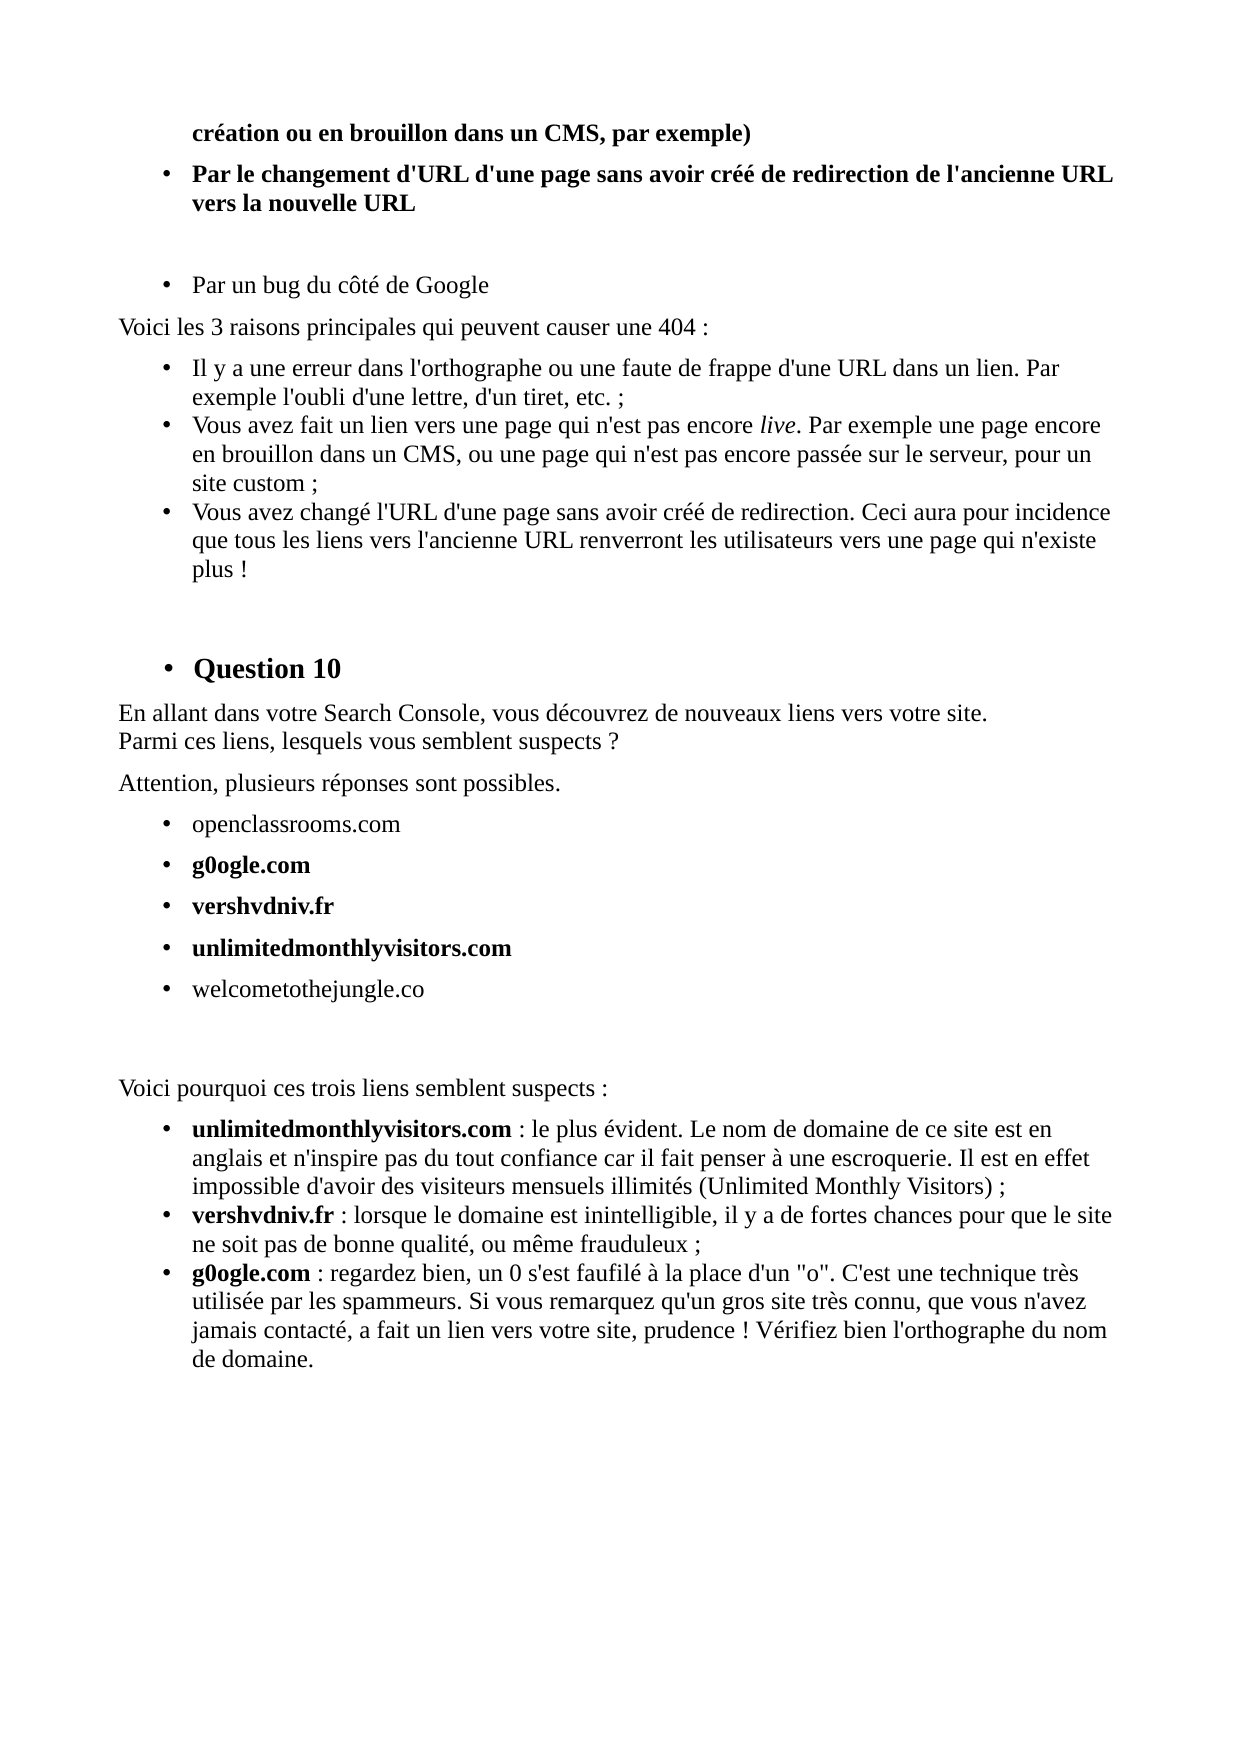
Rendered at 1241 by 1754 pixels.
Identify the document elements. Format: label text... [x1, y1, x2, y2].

list Par un bug du côté de Google [162, 271, 1122, 299]
list Il y a une erreur dans l'orthographe ou une faute de frappe d'une URL dans un lien. Par exemple l'oubli d'une lettre, d'un tiret, etc. ; [162, 353, 1122, 411]
list g0ogle.com [162, 850, 1122, 879]
list welcometothejungle.co [162, 974, 1122, 1060]
text Attention, plusieurs réponses sont possibles. [118, 768, 1122, 796]
text Voici pourquoi ces trois liens semblent suspects : [118, 1073, 1122, 1101]
list vershvdniv.fr : lorsque le domaine est inintelligible, il y a de fortes chances pour que le site ne soit pas de bonne qualité, ou même frauduleux ; [162, 1200, 1122, 1258]
list vershvdniv.fr [162, 891, 1122, 920]
list g0ogle.com : regardez bien, un 0 s'est faufilé à la place d'un "o". C'est une technique très utilisée par les spammeurs. Si vous remarquez qu'un gros site très connu, que vous n'avez jamais contacté, a fait un lien vers votre site, prudence ! Vérifiez bien l'orthographe du nom de domaine. [162, 1258, 1122, 1373]
subtitle Question 10 [164, 651, 1122, 685]
list Vous avez changé l'URL d'une page sans avoir créé de redirection. Ceci aura pour incidence que tous les liens vers l'ancienne URL renverront les utilisateurs vers une page qui n'existe plus ! [162, 497, 1122, 583]
list création ou en brouillon dans un CMS, par exemple) [162, 118, 1122, 147]
list Par le changement d'URL d'une page sans avoir créé de redirection de l'ancienne URL vers la nouvelle URL [162, 159, 1122, 217]
text Voici les 3 raisons principales qui peuvent causer une 404 : [118, 312, 1122, 341]
list unlimitedmonthlyvisitors.com : le plus évident. Le nom de domaine de ce site est en anglais et n'inspire pas du tout confiance car il fait penser à une escroquerie. Il est en effet impossible d'avoir des visiteurs mensuels illimités (Unlimited Monthly Visitors) ; [162, 1114, 1122, 1200]
list openclassrooms.com [162, 809, 1122, 838]
list Vous avez fait un lien vers une page qui n'est pas encore live. Par exemple une page encore en brouillon dans un CMS, ou une page qui n'est pas encore passée sur le serveur, pour un site custom ; [162, 411, 1122, 497]
list unlimitedmonthlyvisitors.com [162, 933, 1122, 961]
text En allant dans votre Search Console, vous découvrez de nouveaux liens vers votre site. Parmi ces liens, lesquels vous semblent suspects ? [118, 698, 1122, 755]
